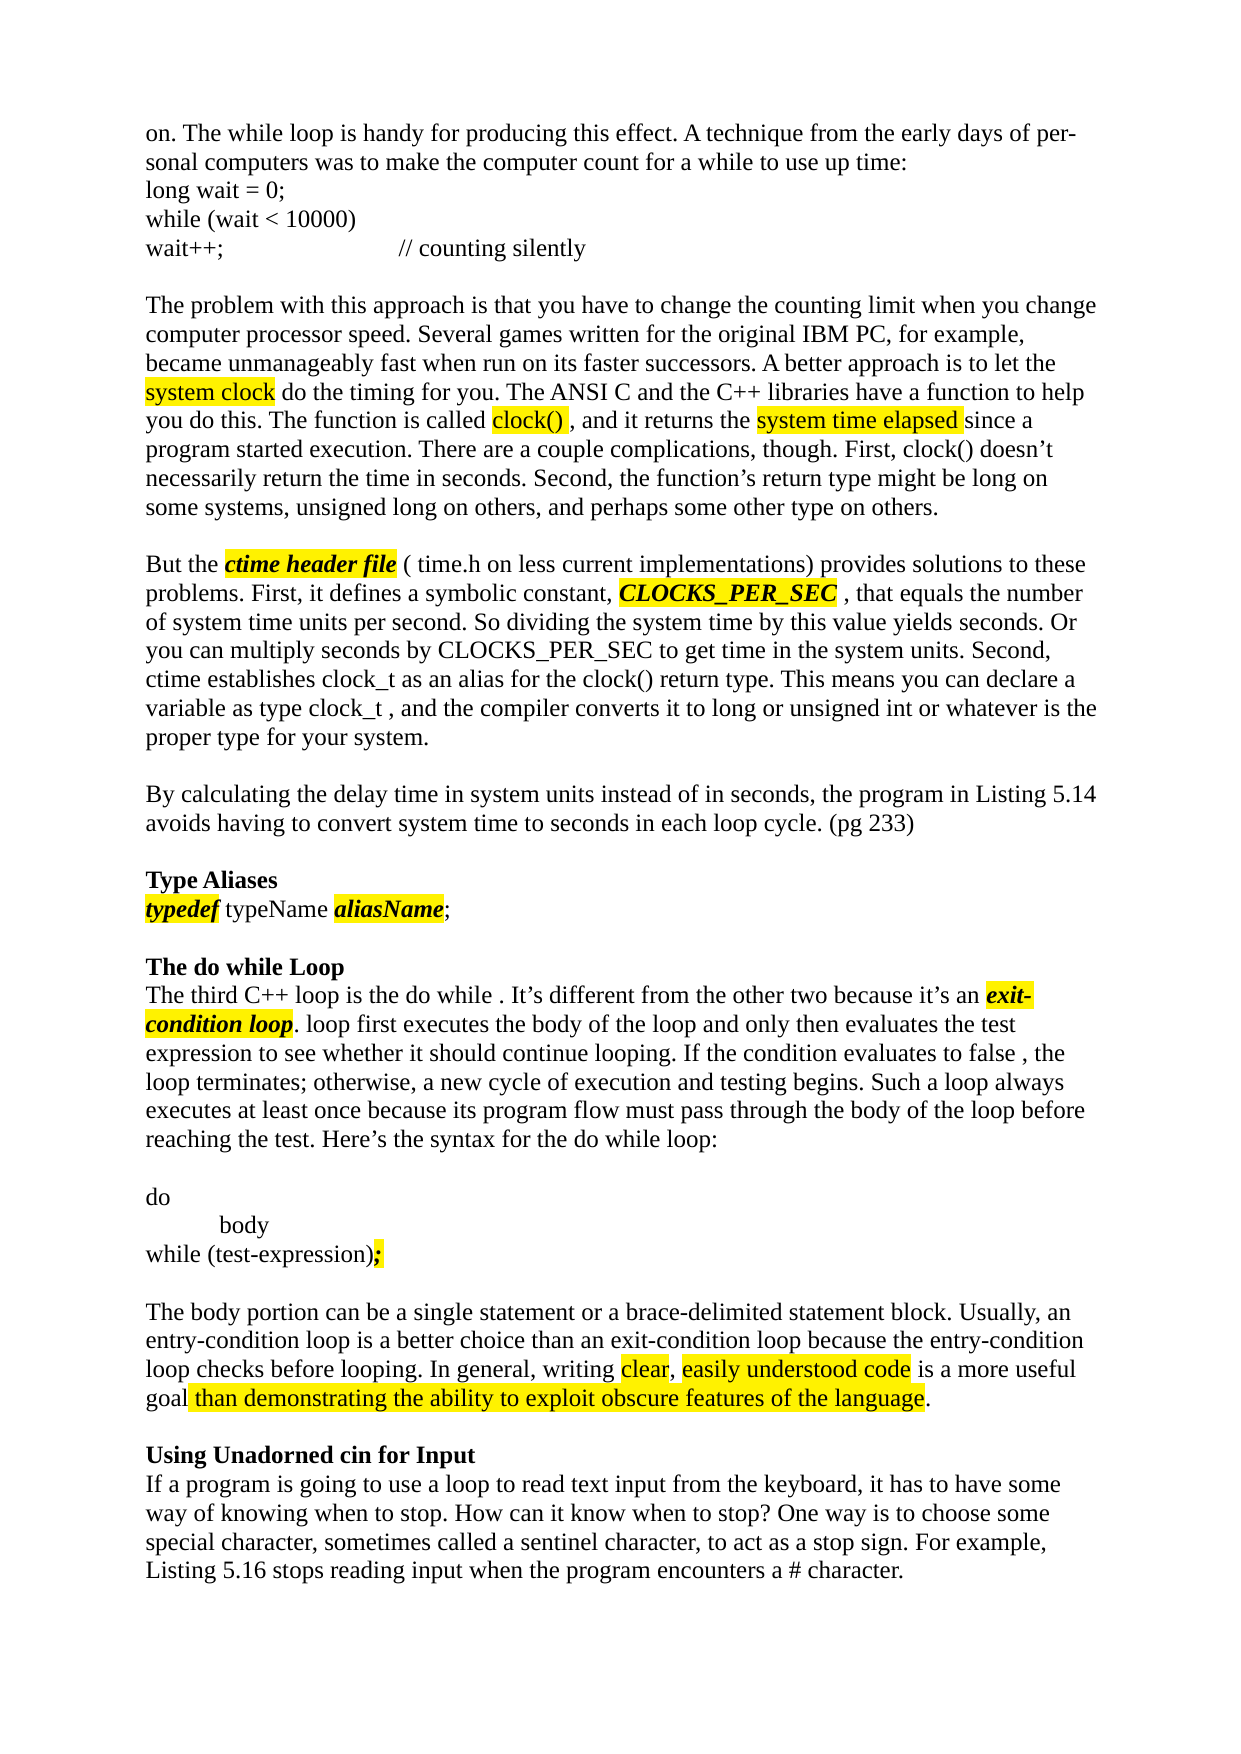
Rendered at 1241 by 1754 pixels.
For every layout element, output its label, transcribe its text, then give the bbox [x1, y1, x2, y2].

text on. The while loop is handy for producing this effect. A technique from the early days of per- [145, 118, 1102, 147]
text special character, sometimes called a sentinel character, to act as a stop sign. For example, [145, 1527, 1102, 1556]
text The body portion can be a single statement or a brace-delimited statement block. Usually, an entry-condition loop is a better choice than an exit-condition loop because the entry-condition loop checks before looping. In general, writing clear, easily understood code is a more useful goal than demonstrating the ability to exploit obscure features of the language. [145, 1297, 1102, 1412]
text while (test-expression); [145, 1239, 1102, 1268]
text wait++; // counting silently [145, 233, 1102, 262]
text problems. First, it defines a symbolic constant, CLOCKS_PER_SEC , that equals the number of system time units per second. So dividing the system time by this value yields seconds. Or you can multiply seconds by CLOCKS_PER_SEC to get time in the system units. Second, ctime establishes clock_t as an alias for the clock() return type. This means you can declare a variable as type clock_t , and the compiler converts it to long or unsigned int or whatever is the proper type for your system. [145, 578, 1102, 751]
text avoids having to convert system time to seconds in each loop cycle. (pg 233) [145, 808, 1102, 837]
text system clock do the timing for you. The ANSI C and the C++ libraries have a function to help you do this. The function is called clock() , and it returns the system time elapsed since a program started execution. There are a couple complications, though. First, clock() doesn’t necessarily return the time in seconds. Second, the function’s return type might be long on some systems, unsigned long on others, and perhaps some other type on others. [145, 377, 1102, 521]
text Using Unadorned cin for Input [145, 1441, 1102, 1469]
text But the ctime header file ( time.h on less current implementations) provides solutions to these [145, 549, 1102, 578]
text Listing 5.16 stops reading input when the program encounters a # character. [145, 1556, 1102, 1584]
text The do while Loop The third C++ loop is the do while . It’s different from the other two because it’s an exit-condition loop. loop first executes the body of the loop and only then evaluates the test expression to see whether it should continue looping. If the condition evaluates to false , the loop terminates; otherwise, a new cycle of execution and testing begins. Such a loop always executes at least once because its program flow must pass through the body of the loop before reaching the test. Here’s the syntax for the do while loop: [145, 952, 1102, 1153]
text If a program is going to use a loop to read text input from the keyboard, it has to have some way of knowing when to stop. How can it know when to stop? One way is to choose some [145, 1469, 1102, 1527]
text do [145, 1182, 1102, 1211]
text long wait = 0; [145, 176, 1102, 204]
text sonal computers was to make the computer count for a while to use up time: [145, 147, 1102, 176]
text Type Aliases [145, 866, 1102, 894]
text while (wait < 10000) [145, 204, 1102, 233]
text The problem with this approach is that you have to change the counting limit when you change computer processor speed. Several games written for the original IBM PC, for example, became unmanageably fast when run on its faster successors. A better approach is to let the [145, 291, 1102, 377]
text body [145, 1211, 1102, 1239]
text typedef typeName aliasName; [145, 894, 1102, 923]
text By calculating the delay time in system units instead of in seconds, the program in Listing 5.14 [145, 779, 1102, 808]
